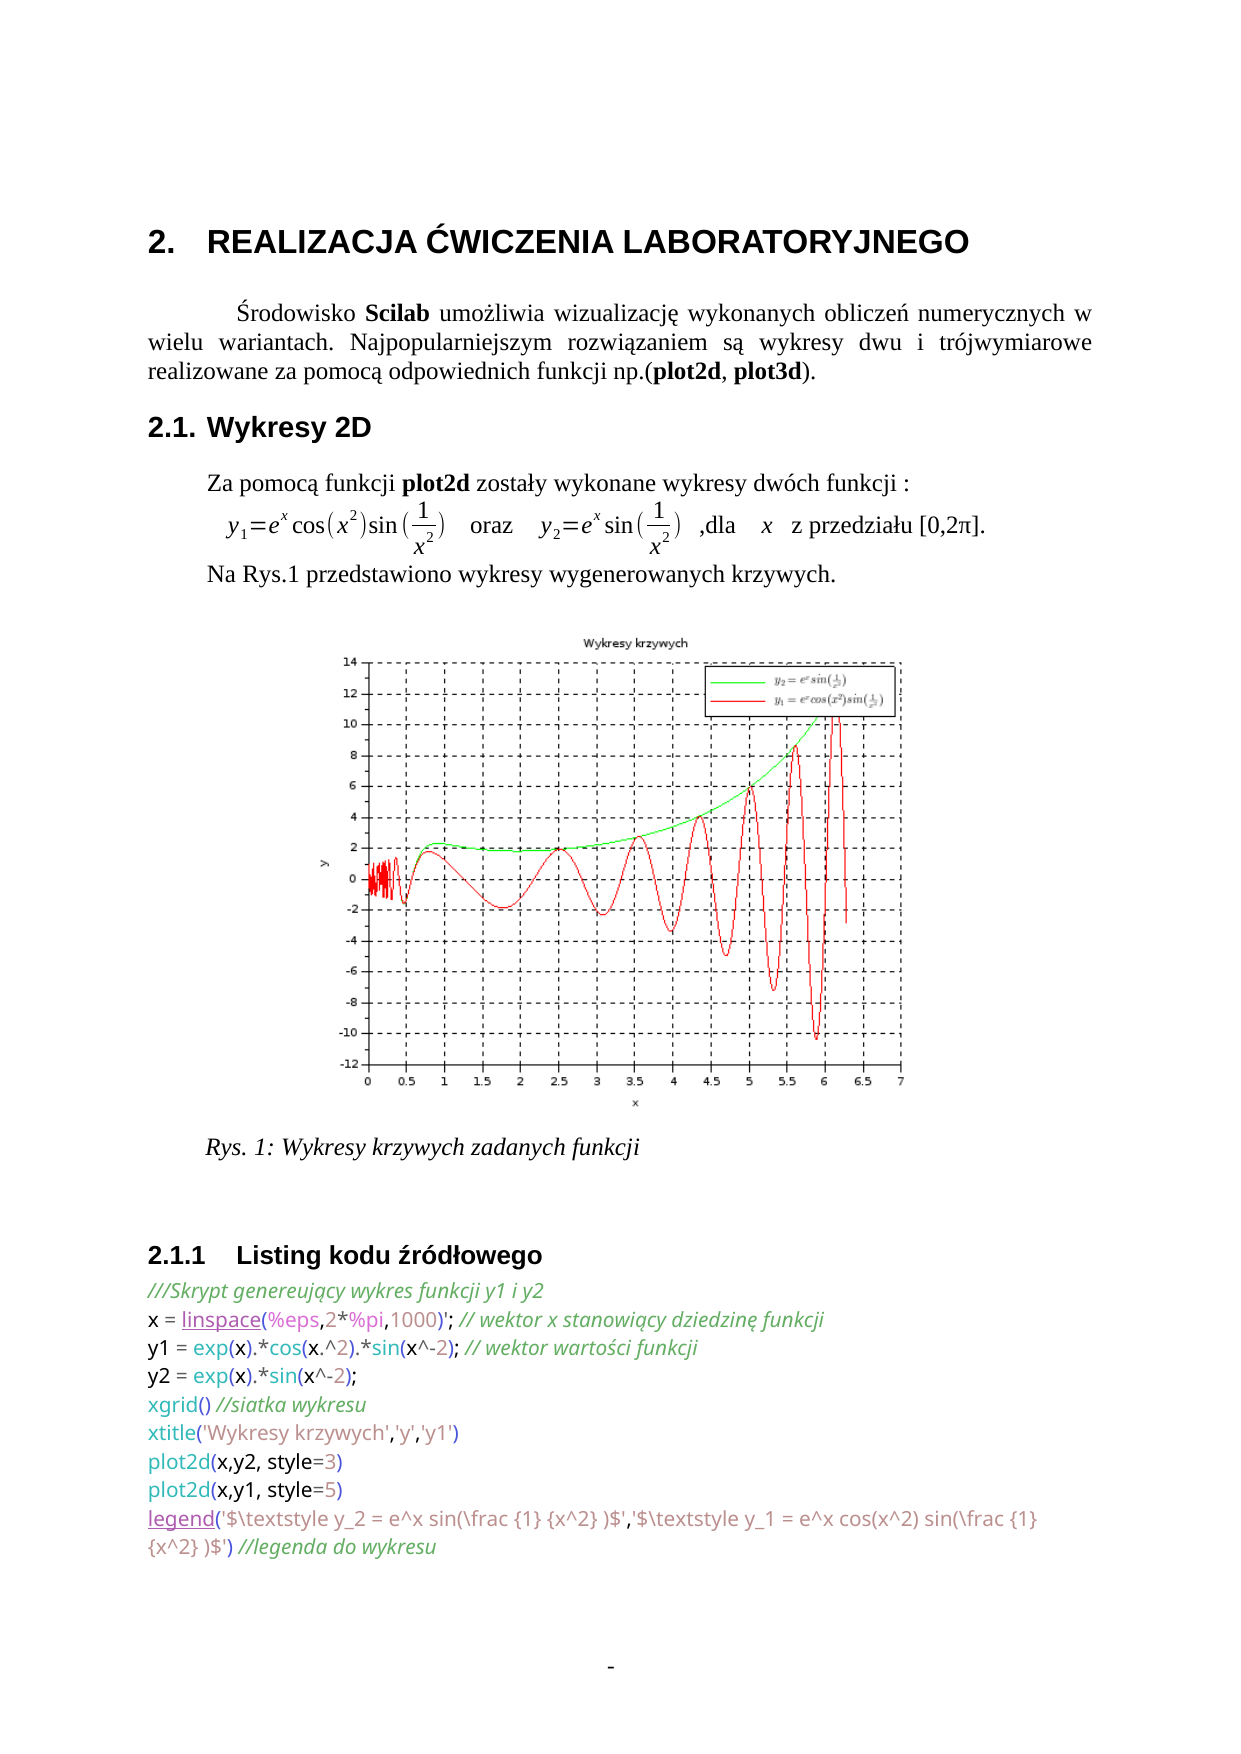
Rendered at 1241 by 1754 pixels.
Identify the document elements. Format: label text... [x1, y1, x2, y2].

text Środowisko Scilab umożliwia wizualizację wykonanych obliczeń numerycznych w wielu wariantach. Najpopularniejszym rozwiązaniem są wykresy dwu i trójwymiarowe realizowane za pomocą odpowiednich funkcji np.(plot2d, plot3d). [148, 298, 1093, 385]
text Na Rys.1 przedstawiono wykresy wygenerowanych krzywych. [148, 559, 1093, 588]
text Za pomocą funkcji plot2d zostały wykonane wykresy dwóch funkcji : [148, 468, 1093, 497]
text y1 = exp(x).*cos(x.^2).*sin(x^-2); // wektor wartości funkcji [148, 1333, 1093, 1362]
text Rys. 1: Wykresy krzywych zadanych funkcji [205, 597, 1065, 1161]
text x = linspace(%eps,2*%pi,1000)'; // wektor x stanowiący dziedzinę funkcji [148, 1305, 1093, 1333]
text oraz ,dla z przedziału [0,2π]. [148, 497, 1093, 559]
text plot2d(x,y1, style=5) [148, 1475, 1093, 1504]
subtitle 2.1. Wykresy 2D [148, 410, 1093, 443]
text xtitle('Wykresy krzywych','y','y1') [148, 1418, 1093, 1447]
text legend('$\textstyle y_2 = e^x sin(\frac {1} {x^2} )$','$\textstyle y_1 = e^x cos(x^2) sin(\frac {1} {x^2} )$') //legenda do wykresu [148, 1504, 1093, 1561]
subtitle 2. REALIZACJA ĆWICZENIA LABORATORYJNEGO [148, 223, 1093, 261]
text xgrid() //siatka wykresu [148, 1390, 1093, 1418]
text ///Skrypt genereujący wykres funkcji y1 i y2 [148, 1276, 1093, 1305]
text plot2d(x,y2, style=3) [148, 1447, 1093, 1475]
subtitle 2.1.1 Listing kodu źródłowego [148, 1240, 1093, 1270]
picture [280, 596, 990, 1132]
text y2 = exp(x).*sin(x^-2); [148, 1362, 1093, 1390]
